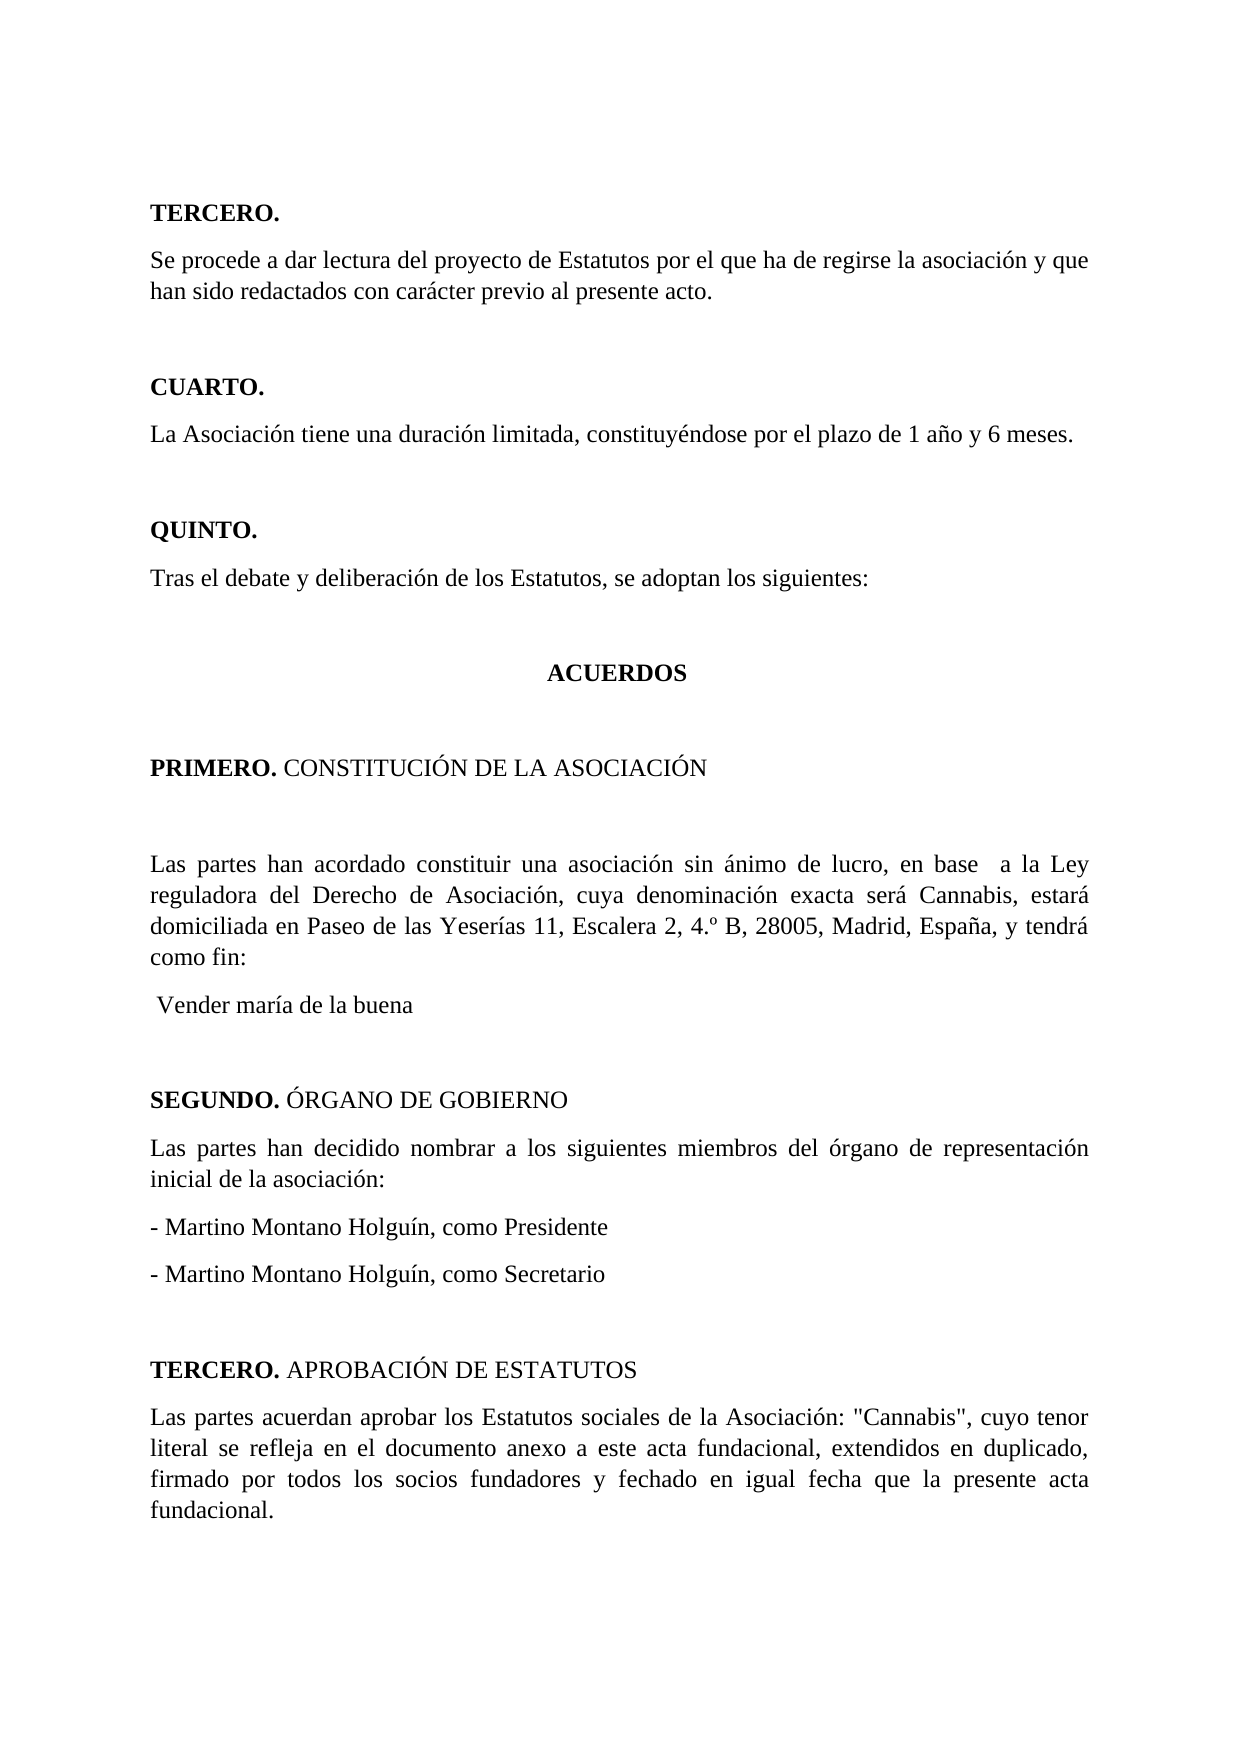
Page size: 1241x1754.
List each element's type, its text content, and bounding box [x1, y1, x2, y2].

text TERCERO. APROBACIÓN DE ESTATUTOS [150, 1355, 1090, 1383]
text Las partes han decidido nombrar a los siguientes miembros del órgano de representación inicial de la asociación: [150, 1133, 1090, 1193]
text TERCERO. [150, 198, 1090, 226]
text SEGUNDO. ÓRGANO DE GOBIERNO [150, 1085, 1090, 1114]
text La Asociación tiene una duración limitada, constituyéndose por el plazo de 1 año y 6 meses. [150, 419, 1090, 448]
text ACUERDOS [150, 658, 1090, 687]
text Las partes han acordado constituir una asociación sin ánimo de lucro, en base a la Ley reguladora del Derecho de Asociación, cuya denominación exacta será Cannabis, estará domiciliada en Paseo de las Yeserías 11, Escalera 2, 4.º B, 28005, Madrid, España, y tendrá como fin: [150, 849, 1090, 971]
text QUINTO. [150, 515, 1090, 544]
text Vender maría de la buena [150, 990, 1090, 1018]
text Se procede a dar lectura del proyecto de Estatutos por el que ha de regirse la asociación y que han sido redactados con carácter previo al presente acto. [150, 245, 1090, 305]
text - Martino Montano Holguín, como Presidente [150, 1212, 1090, 1240]
text PRIMERO. CONSTITUCIÓN DE LA ASOCIACIÓN [150, 753, 1090, 782]
text Tras el debate y deliberación de los Estatutos, se adoptan los siguientes: [150, 563, 1090, 591]
text CUARTO. [150, 372, 1090, 401]
text - Martino Montano Holguín, como Secretario [150, 1259, 1090, 1288]
text Las partes acuerdan aprobar los Estatutos sociales de la Asociación: "Cannabis", cuyo tenor literal se refleja en el documento anexo a este acta fundacional, extendidos en duplicado, firmado por todos los socios fundadores y fechado en igual fecha que la presente acta fundacional. [150, 1402, 1090, 1524]
